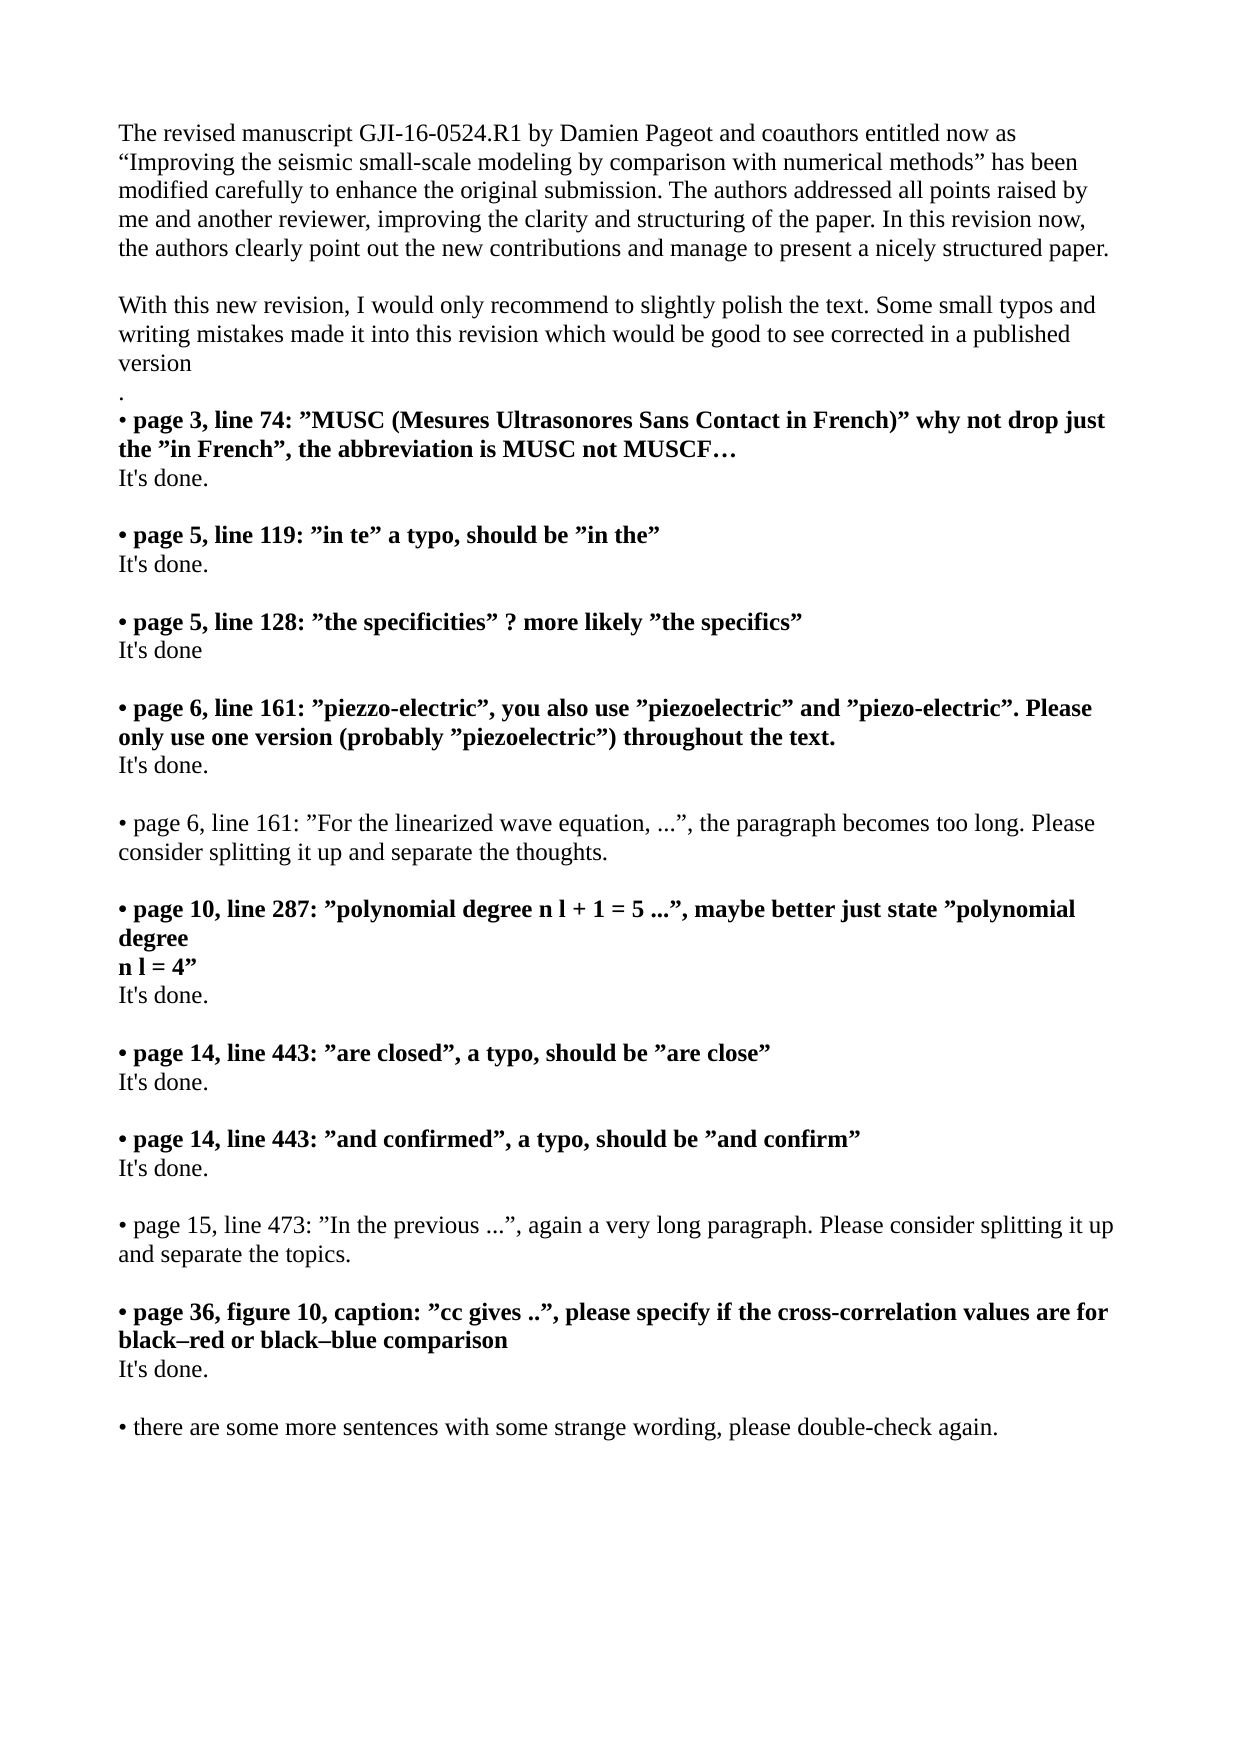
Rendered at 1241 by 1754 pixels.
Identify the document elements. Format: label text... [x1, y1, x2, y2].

text With this new revision, I would only recommend to slightly polish the text. Some small typos and writing mistakes made it into this revision which would be good to see corrected in a published version [118, 291, 1122, 377]
text • page 14, line 443: ”and confirmed”, a typo, should be ”and confirm” [118, 1124, 1122, 1153]
text It's done. [118, 751, 1122, 779]
text • page 15, line 473: ”In the previous ...”, again a very long paragraph. Please consider splitting it up [118, 1211, 1122, 1239]
text consider splitting it up and separate the thoughts. [118, 837, 1122, 866]
text It's done. [118, 1067, 1122, 1096]
text It's done. [118, 549, 1122, 578]
text • page 3, line 74: ”MUSC (Mesures Ultrasonores Sans Contact in French)” why not drop just the ”in French”, the abbreviation is MUSC not MUSCF… [118, 406, 1122, 463]
text It's done. [118, 981, 1122, 1009]
text . [118, 377, 1122, 406]
text • page 5, line 119: ”in te” a typo, should be ”in the” [118, 521, 1122, 549]
text • page 14, line 443: ”are closed”, a typo, should be ”are close” [118, 1038, 1122, 1067]
text The revised manuscript GJI-16-0524.R1 by Damien Pageot and coauthors entitled now as “Improving the seismic small-scale modeling by comparison with numerical methods” has been modified carefully to enhance the original submission. The authors addressed all points raised by me and another reviewer, improving the clarity and structuring of the paper. In this revision now, the authors clearly point out the new contributions and manage to present a nicely structured paper. [118, 118, 1122, 262]
text and separate the topics. [118, 1239, 1122, 1268]
text • page 5, line 128: ”the specificities” ? more likely ”the specifics” [118, 607, 1122, 636]
text It's done [118, 636, 1122, 664]
text • there are some more sentences with some strange wording, please double-check again. [118, 1412, 1122, 1441]
text • page 10, line 287: ”polynomial degree n l + 1 = 5 ...”, maybe better just state ”polynomial degree [118, 894, 1122, 952]
text It's done. [118, 1354, 1122, 1383]
text • page 6, line 161: ”For the linearized wave equation, ...”, the paragraph becomes too long. Please [118, 808, 1122, 837]
text It's done. [118, 1153, 1122, 1182]
text • page 36, figure 10, caption: ”cc gives ..”, please specify if the cross-correlation values are for black–red or black–blue comparison [118, 1297, 1122, 1354]
text n l = 4” [118, 952, 1122, 981]
text • page 6, line 161: ”piezzo-electric”, you also use ”piezoelectric” and ”piezo-electric”. Please only use one version (probably ”piezoelectric”) throughout the text. [118, 693, 1122, 751]
text It's done. [118, 463, 1122, 492]
